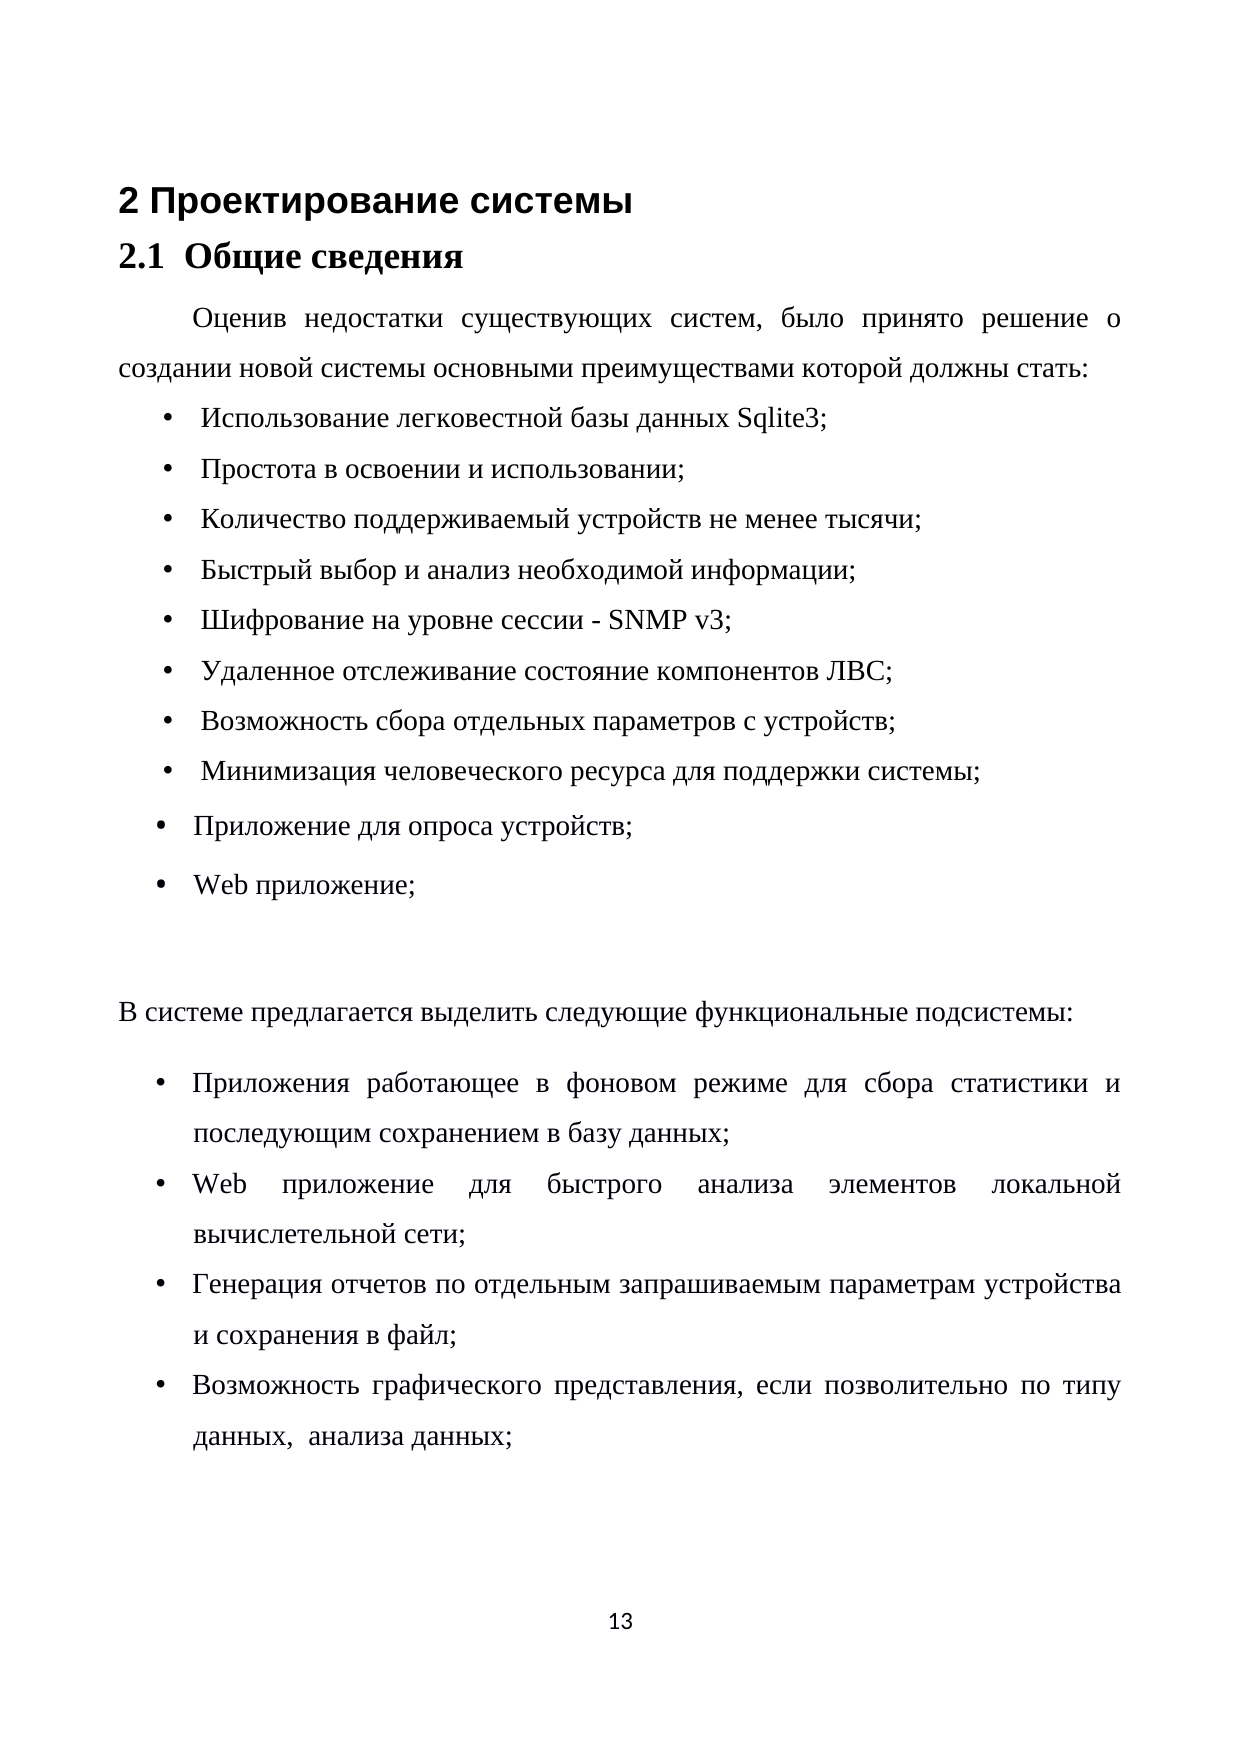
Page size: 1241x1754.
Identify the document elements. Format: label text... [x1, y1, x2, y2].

list Генерация отчетов по отдельным запрашиваемым параметрам устройства и сохранения в файл; [156, 1267, 1122, 1351]
list Быстрый выбор и анализ необходимой информации; [163, 552, 1122, 586]
list Возможность сбора отдельных параметров с устройств; [163, 703, 1122, 737]
list Минимизация человеческого ресурса для поддержки системы; [163, 753, 1122, 787]
list Возможность графического представления, если позволительно по типу данных, анализа данных; [156, 1367, 1122, 1451]
list Количество поддерживаемый устройств не менее тысячи; [163, 501, 1122, 535]
text В системе предлагается выделить следующие функциональные подсистемы: [118, 994, 1122, 1028]
list Web приложение для быстрого анализа элементов локальной вычислетельной сети; [156, 1166, 1122, 1250]
list Шифрование на уровне сессии - SNMP v3; [163, 602, 1122, 636]
list Приложение для опроса устройств; [156, 804, 1122, 844]
subtitle 2 Проектирование системы [118, 178, 1122, 221]
text Оценив недостатки существующих систем, было принято решение о создании новой системы основными преимуществами которой должны стать: [118, 300, 1122, 384]
text 2.1 Общие сведения [118, 234, 1122, 277]
list Использование легковестной базы данных Sqlite3; [163, 401, 1122, 434]
list Простота в освоении и использовании; [163, 451, 1122, 485]
list Удаленное отслеживание состояние компонентов ЛВС; [163, 653, 1122, 686]
list Web приложение; [156, 863, 1122, 903]
list Приложения работающее в фоновом режиме для сбора статистики и последующим сохранением в базу данных; [156, 1065, 1122, 1149]
